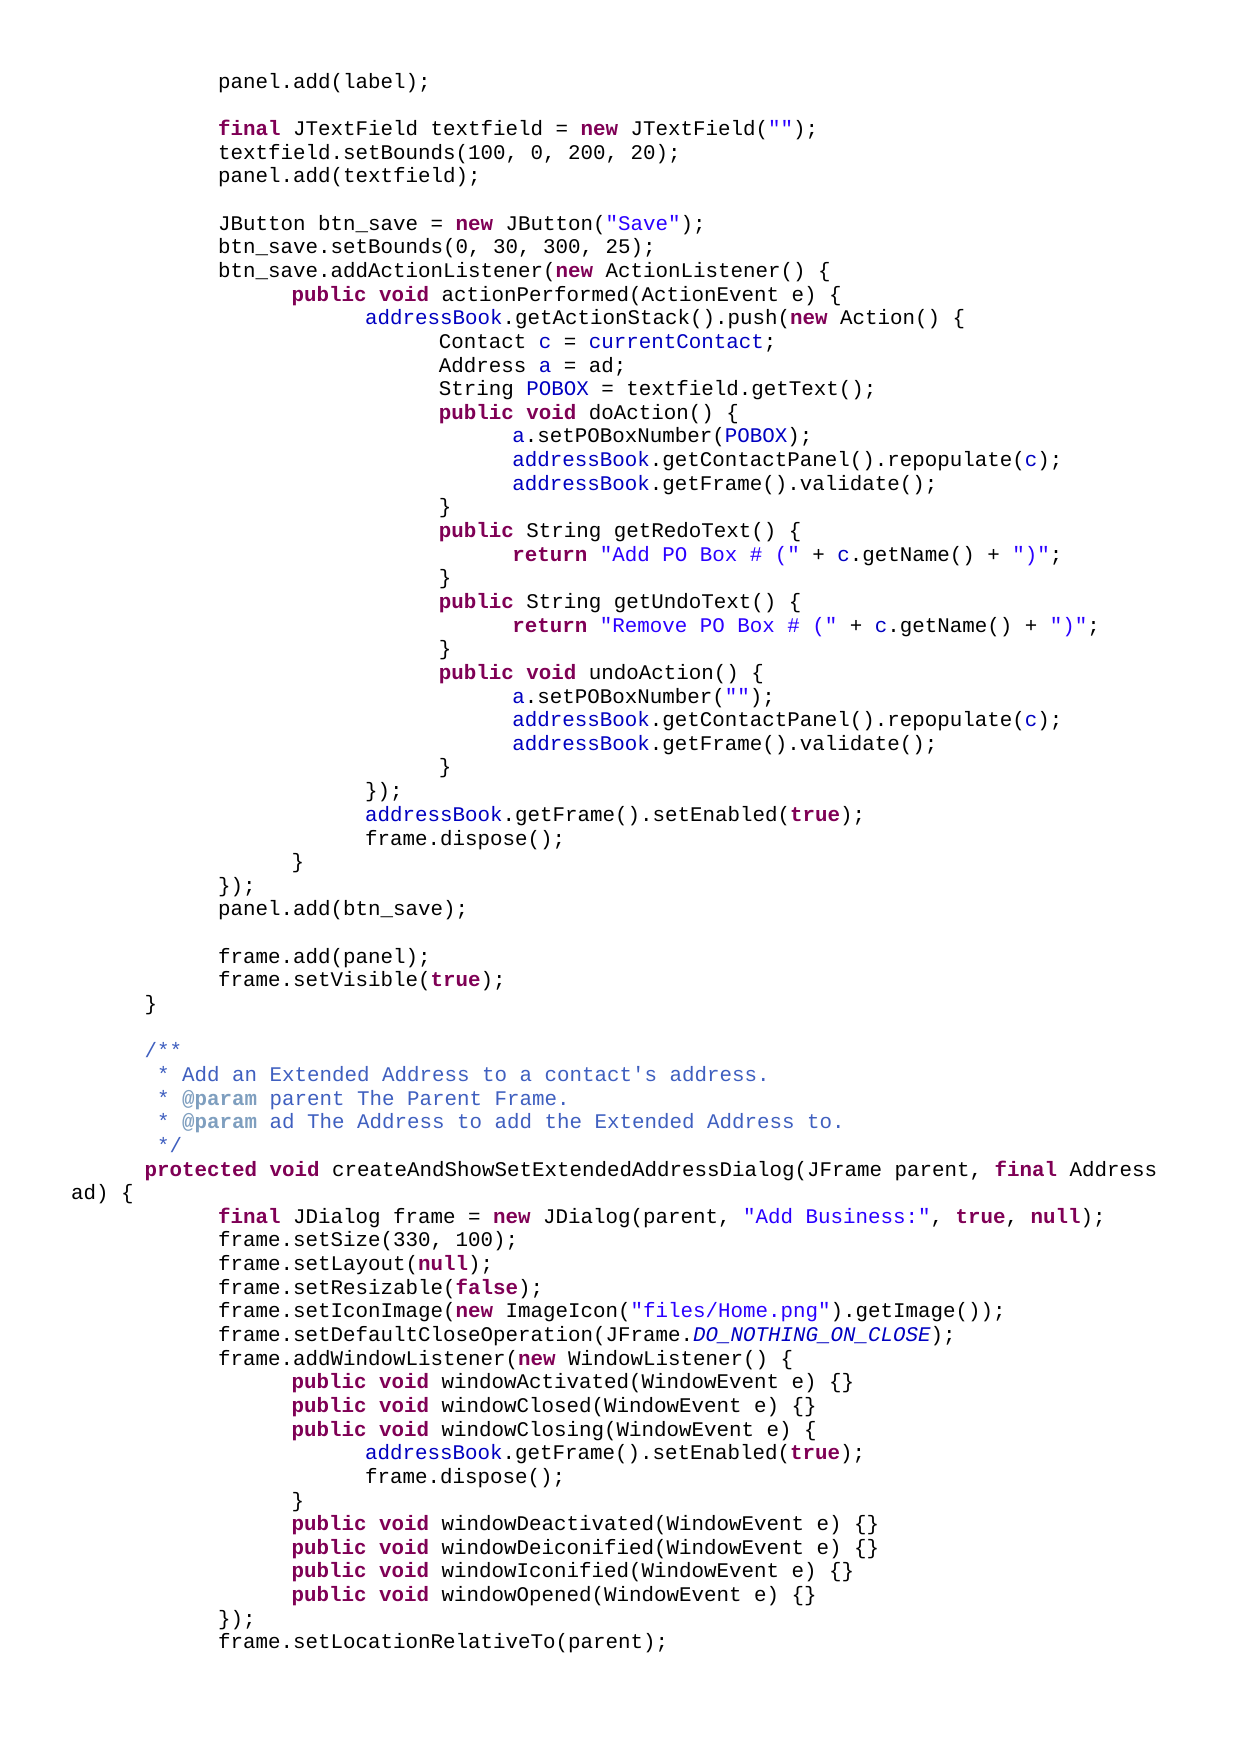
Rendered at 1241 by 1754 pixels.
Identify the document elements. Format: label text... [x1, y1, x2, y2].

text public void undoAction() { [71, 662, 1169, 686]
text addressBook.getContactPanel().repopulate(c); [71, 709, 1169, 733]
text String POBOX = textfield.getText(); [71, 378, 1169, 402]
text * Add an Extended Address to a contact's address. [71, 1064, 1169, 1088]
text frame.setLocationRelativeTo(parent); [71, 1631, 1169, 1655]
text public void windowActivated(WindowEvent e) {} [71, 1371, 1169, 1395]
text frame.setResizable(false); [71, 1277, 1169, 1300]
text JButton btn_save = new JButton("Save"); [71, 213, 1169, 236]
text * @param ad The Address to add the Extended Address to. [71, 1111, 1169, 1135]
text public void windowOpened(WindowEvent e) {} [71, 1584, 1169, 1608]
text public void doAction() { [71, 402, 1169, 426]
text Contact c = currentContact; [71, 331, 1169, 354]
text frame.setVisible(true); [71, 969, 1169, 993]
text addressBook.getActionStack().push(new Action() { [71, 307, 1169, 331]
text a.setPOBoxNumber(""); [71, 686, 1169, 709]
text panel.add(textfield); [71, 165, 1169, 189]
text */ [71, 1135, 1169, 1158]
text a.setPOBoxNumber(POBOX); [71, 426, 1169, 449]
text public void windowDeactivated(WindowEvent e) {} [71, 1513, 1169, 1537]
text frame.setSize(330, 100); [71, 1229, 1169, 1253]
text } [71, 638, 1169, 662]
text frame.dispose(); [71, 827, 1169, 851]
text addressBook.getFrame().validate(); [71, 733, 1169, 757]
text public void windowIconified(WindowEvent e) {} [71, 1561, 1169, 1584]
text addressBook.getFrame().setEnabled(true); [71, 804, 1169, 827]
text frame.addWindowListener(new WindowListener() { [71, 1348, 1169, 1371]
text }); [71, 780, 1169, 804]
text public String getUndoText() { [71, 591, 1169, 615]
text public void actionPerformed(ActionEvent e) { [71, 284, 1169, 307]
text protected void createAndShowSetExtendedAddressDialog(JFrame parent, final Address ad) { [71, 1158, 1169, 1206]
text panel.add(btn_save); [71, 898, 1169, 922]
text frame.dispose(); [71, 1466, 1169, 1489]
text } [71, 567, 1169, 591]
text public void windowDeiconified(WindowEvent e) {} [71, 1537, 1169, 1561]
text } [71, 1489, 1169, 1513]
text }); [71, 1608, 1169, 1631]
text return "Remove PO Box # (" + c.getName() + ")"; [71, 615, 1169, 638]
text addressBook.getFrame().setEnabled(true); [71, 1442, 1169, 1466]
text final JTextField textfield = new JTextField(""); [71, 118, 1169, 142]
text final JDialog frame = new JDialog(parent, "Add Business:", true, null); [71, 1206, 1169, 1229]
text Address a = ad; [71, 354, 1169, 378]
text frame.setLayout(null); [71, 1253, 1169, 1277]
text public void windowClosed(WindowEvent e) {} [71, 1395, 1169, 1419]
text public String getRedoText() { [71, 520, 1169, 544]
text btn_save.setBounds(0, 30, 300, 25); [71, 236, 1169, 260]
text addressBook.getFrame().validate(); [71, 473, 1169, 496]
text } [71, 851, 1169, 875]
text frame.add(panel); [71, 946, 1169, 969]
text textfield.setBounds(100, 0, 200, 20); [71, 142, 1169, 165]
text public void windowClosing(WindowEvent e) { [71, 1419, 1169, 1442]
text return "Add PO Box # (" + c.getName() + ")"; [71, 544, 1169, 567]
text panel.add(label); [71, 71, 1169, 94]
text }); [71, 875, 1169, 898]
text /** [71, 1040, 1169, 1064]
text frame.setDefaultCloseOperation(JFrame.DO_NOTHING_ON_CLOSE); [71, 1324, 1169, 1348]
text addressBook.getContactPanel().repopulate(c); [71, 449, 1169, 473]
text } [71, 993, 1169, 1017]
text * @param parent The Parent Frame. [71, 1088, 1169, 1111]
text frame.setIconImage(new ImageIcon("files/Home.png").getImage()); [71, 1300, 1169, 1324]
text btn_save.addActionListener(new ActionListener() { [71, 260, 1169, 284]
text } [71, 496, 1169, 520]
text } [71, 757, 1169, 780]
